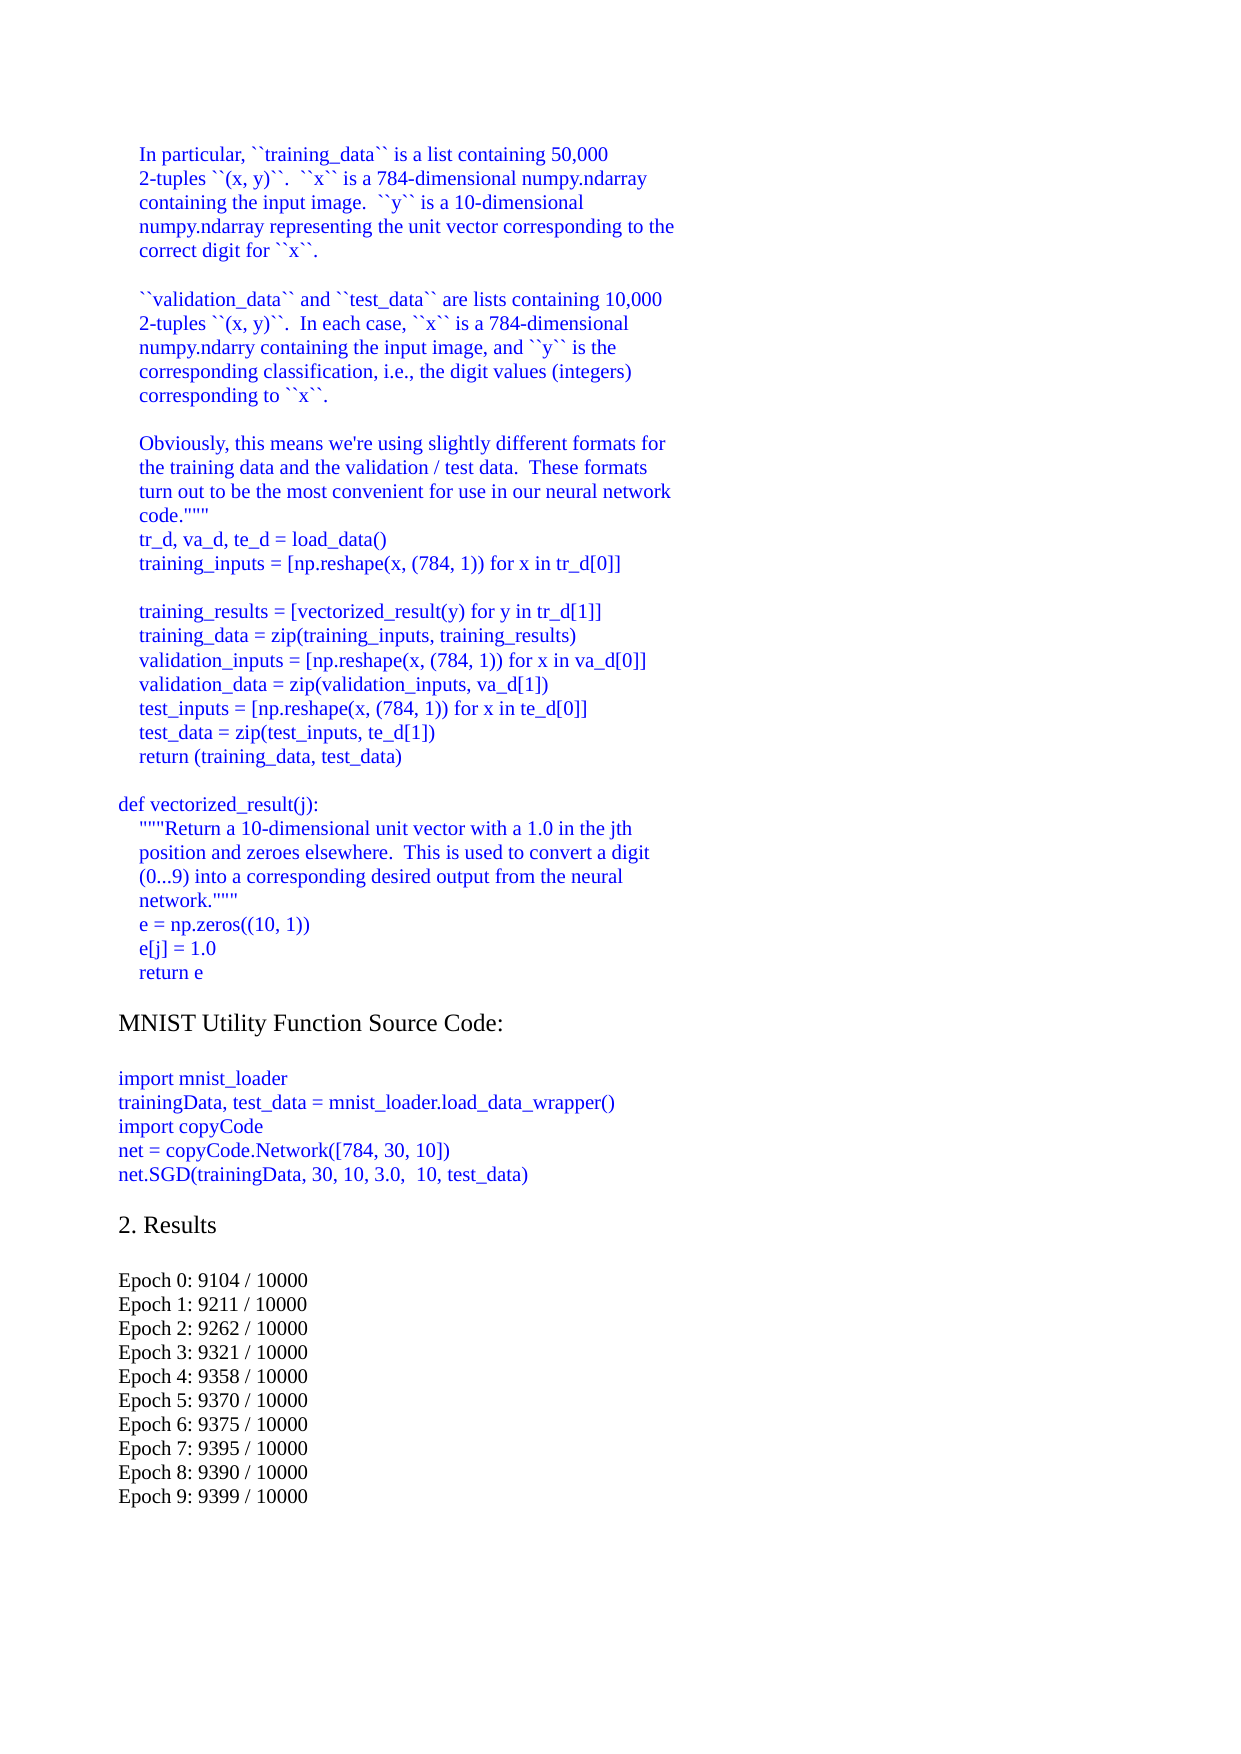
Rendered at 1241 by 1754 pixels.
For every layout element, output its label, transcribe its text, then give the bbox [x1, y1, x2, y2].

text Epoch 6: 9375 / 10000 [118, 1412, 1122, 1436]
text e = np.zeros((10, 1)) [118, 912, 1122, 936]
text return (training_data, test_data) [118, 744, 1122, 768]
text Epoch 9: 9399 / 10000 [118, 1484, 1122, 1508]
text In particular, ``training_data`` is a list containing 50,000 [118, 142, 1122, 166]
text containing the input image. ``y`` is a 10-dimensional [118, 190, 1122, 214]
text Epoch 0: 9104 / 10000 [118, 1268, 1122, 1292]
text Epoch 3: 9321 / 10000 [118, 1340, 1122, 1364]
text numpy.ndarry containing the input image, and ``y`` is the [118, 335, 1122, 359]
text test_data = zip(test_inputs, te_d[1]) [118, 720, 1122, 744]
text training_inputs = [np.reshape(x, (784, 1)) for x in tr_d[0]] [118, 551, 1122, 575]
text Epoch 7: 9395 / 10000 [118, 1436, 1122, 1460]
text MNIST Utility Function Source Code: [118, 1008, 1122, 1037]
text training_data = zip(training_inputs, training_results) [118, 623, 1122, 647]
text Epoch 1: 9211 / 10000 [118, 1292, 1122, 1316]
text test_inputs = [np.reshape(x, (784, 1)) for x in te_d[0]] [118, 696, 1122, 720]
text corresponding classification, i.e., the digit values (integers) [118, 359, 1122, 383]
text Epoch 2: 9262 / 10000 [118, 1316, 1122, 1340]
text network.""" [118, 888, 1122, 912]
text the training data and the validation / test data. These formats [118, 455, 1122, 479]
text return e [118, 960, 1122, 984]
text training_results = [vectorized_result(y) for y in tr_d[1]] [118, 599, 1122, 623]
text Obviously, this means we're using slightly different formats for [118, 431, 1122, 455]
text corresponding to ``x``. [118, 383, 1122, 407]
text turn out to be the most convenient for use in our neural network [118, 479, 1122, 503]
text net.SGD(trainingData, 30, 10, 3.0, 10, test_data) [118, 1162, 1122, 1186]
text 2. Results [118, 1210, 1122, 1239]
text 2-tuples ``(x, y)``. In each case, ``x`` is a 784-dimensional [118, 311, 1122, 335]
text position and zeroes elsewhere. This is used to convert a digit [118, 840, 1122, 864]
text validation_data = zip(validation_inputs, va_d[1]) [118, 672, 1122, 696]
text numpy.ndarray representing the unit vector corresponding to the [118, 214, 1122, 238]
text import mnist_loader [118, 1066, 1122, 1090]
text tr_d, va_d, te_d = load_data() [118, 527, 1122, 551]
text trainingData, test_data = mnist_loader.load_data_wrapper() [118, 1090, 1122, 1114]
text Epoch 5: 9370 / 10000 [118, 1388, 1122, 1412]
text e[j] = 1.0 [118, 936, 1122, 960]
text validation_inputs = [np.reshape(x, (784, 1)) for x in va_d[0]] [118, 647, 1122, 672]
text 2-tuples ``(x, y)``. ``x`` is a 784-dimensional numpy.ndarray [118, 166, 1122, 190]
text Epoch 8: 9390 / 10000 [118, 1460, 1122, 1484]
text (0...9) into a corresponding desired output from the neural [118, 864, 1122, 888]
text net = copyCode.Network([784, 30, 10]) [118, 1138, 1122, 1162]
text ``validation_data`` and ``test_data`` are lists containing 10,000 [118, 287, 1122, 311]
text import copyCode [118, 1114, 1122, 1138]
text correct digit for ``x``. [118, 238, 1122, 262]
text def vectorized_result(j): [118, 792, 1122, 816]
text """Return a 10-dimensional unit vector with a 1.0 in the jth [118, 816, 1122, 840]
text Epoch 4: 9358 / 10000 [118, 1364, 1122, 1388]
text code.""" [118, 503, 1122, 527]
